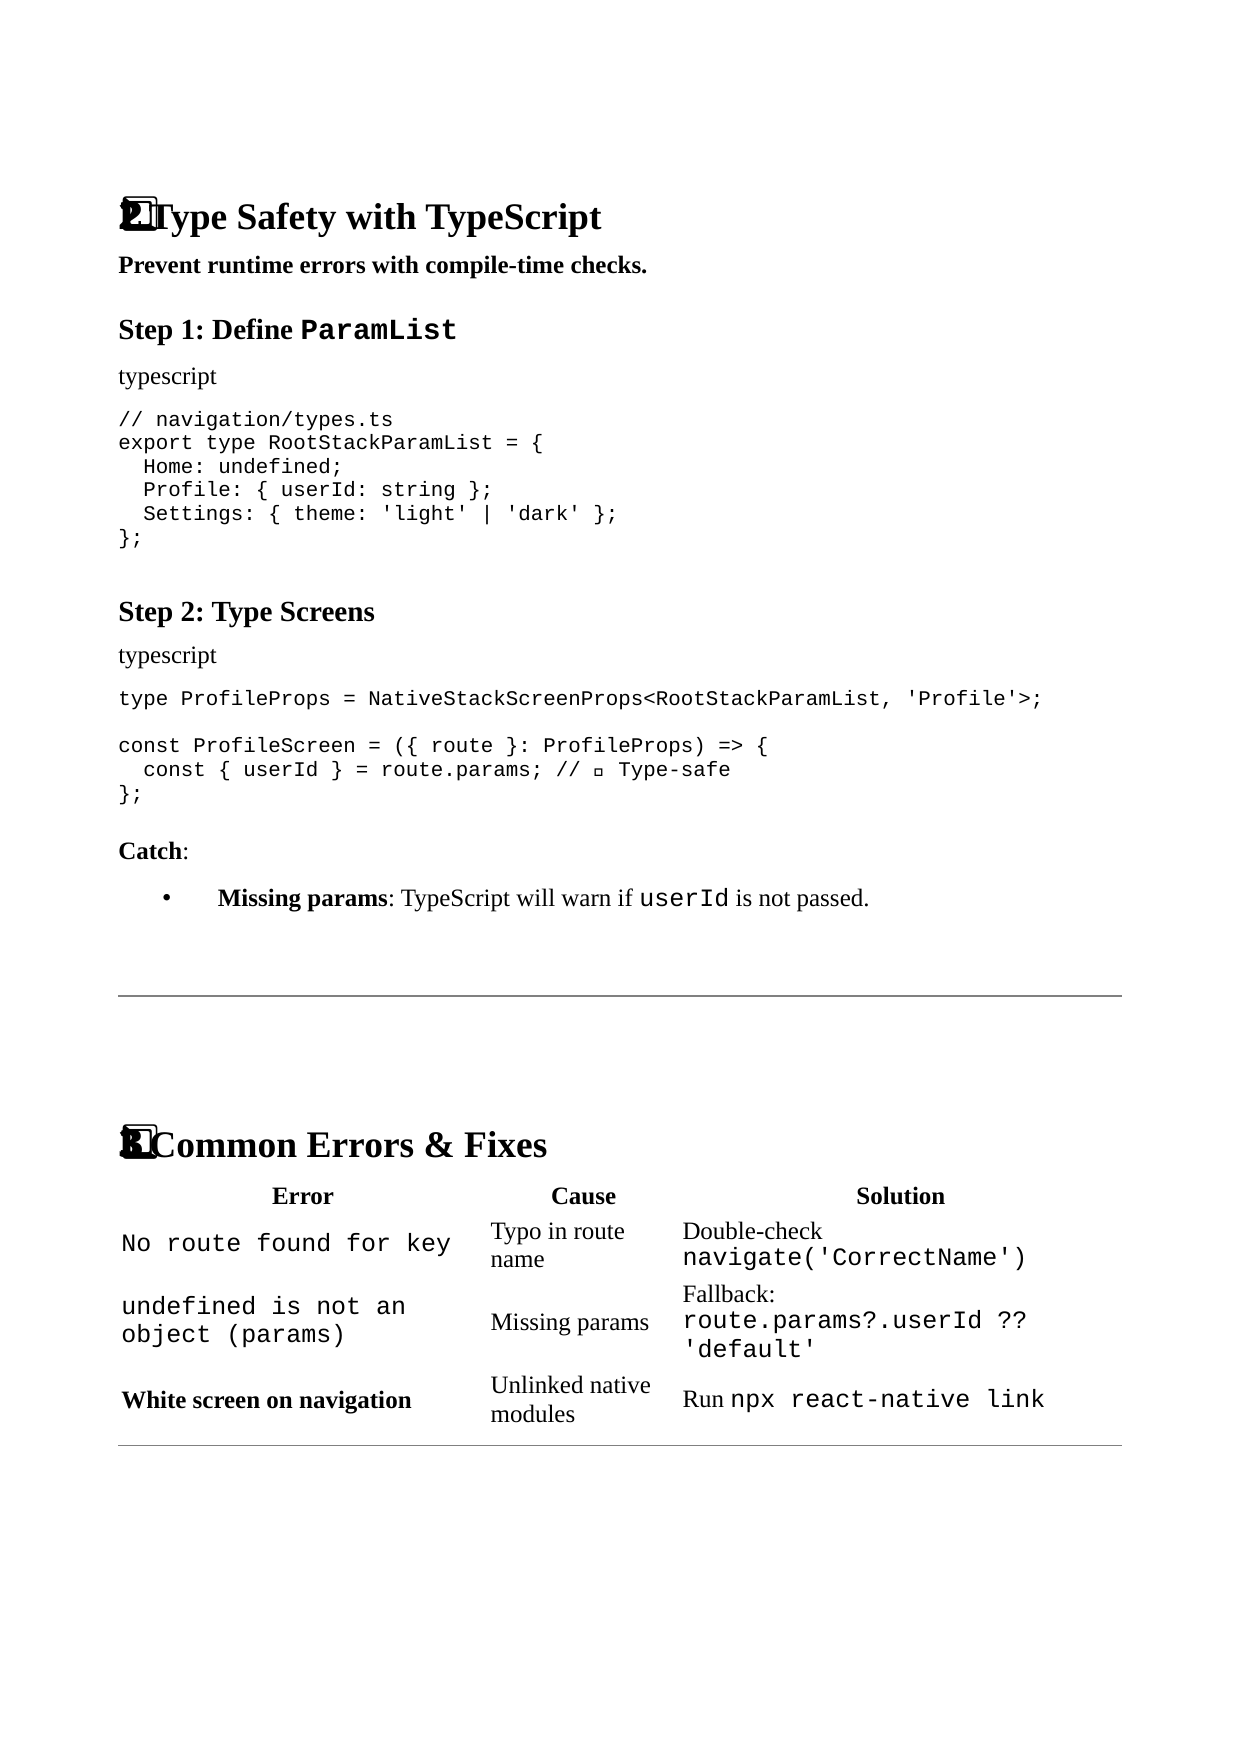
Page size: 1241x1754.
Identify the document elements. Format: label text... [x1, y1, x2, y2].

text typescript [118, 641, 1122, 669]
table_cell Typo in route name [488, 1213, 679, 1276]
text const ProfileScreen = ({ route }: ProfileProps) => { [118, 735, 1122, 759]
text export type RootStackParamList = { [118, 432, 1122, 456]
table_cell White screen on navigation [118, 1368, 487, 1431]
subtitle 2️⃣ Type Safety with TypeScript [118, 194, 1122, 238]
subtitle Step 1: Define ParamList [118, 312, 1122, 348]
text }; [118, 527, 1122, 550]
table_header Cause [488, 1178, 679, 1213]
subtitle Step 2: Type Screens [118, 594, 1122, 628]
subtitle 3️⃣ Common Errors & Fixes [118, 1123, 1122, 1166]
text Profile: { userId: string }; [118, 479, 1122, 503]
text Settings: { theme: 'light' | 'dark' }; [118, 503, 1122, 527]
text Home: undefined; [118, 456, 1122, 479]
table_cell No route found for key [118, 1213, 487, 1276]
table_header Error [118, 1178, 487, 1213]
text // navigation/types.ts [118, 408, 1122, 432]
table_cell Fallback: route.params?.userId ?? 'default' [679, 1276, 1122, 1367]
table_cell Double-check navigate('CorrectName') [679, 1213, 1122, 1276]
table_cell Unlinked native modules [488, 1368, 679, 1431]
text Catch: [118, 836, 1122, 864]
text }; [118, 783, 1122, 806]
text const { userId } = route.params; // ✅ Type-safe [118, 759, 1122, 783]
text type ProfileProps = NativeStackScreenProps<RootStackParamList, 'Profile'>; [118, 688, 1122, 712]
table_cell Run npx react-native link [679, 1368, 1122, 1431]
table_header Solution [679, 1178, 1122, 1213]
text Prevent runtime errors with compile-time checks. [118, 250, 1122, 279]
table_cell Missing params [488, 1276, 679, 1367]
list 🚨 Missing params: TypeScript will warn if userId is not passed. [162, 883, 1122, 914]
text typescript [118, 361, 1122, 390]
table_cell undefined is not an object (params) [118, 1276, 487, 1367]
